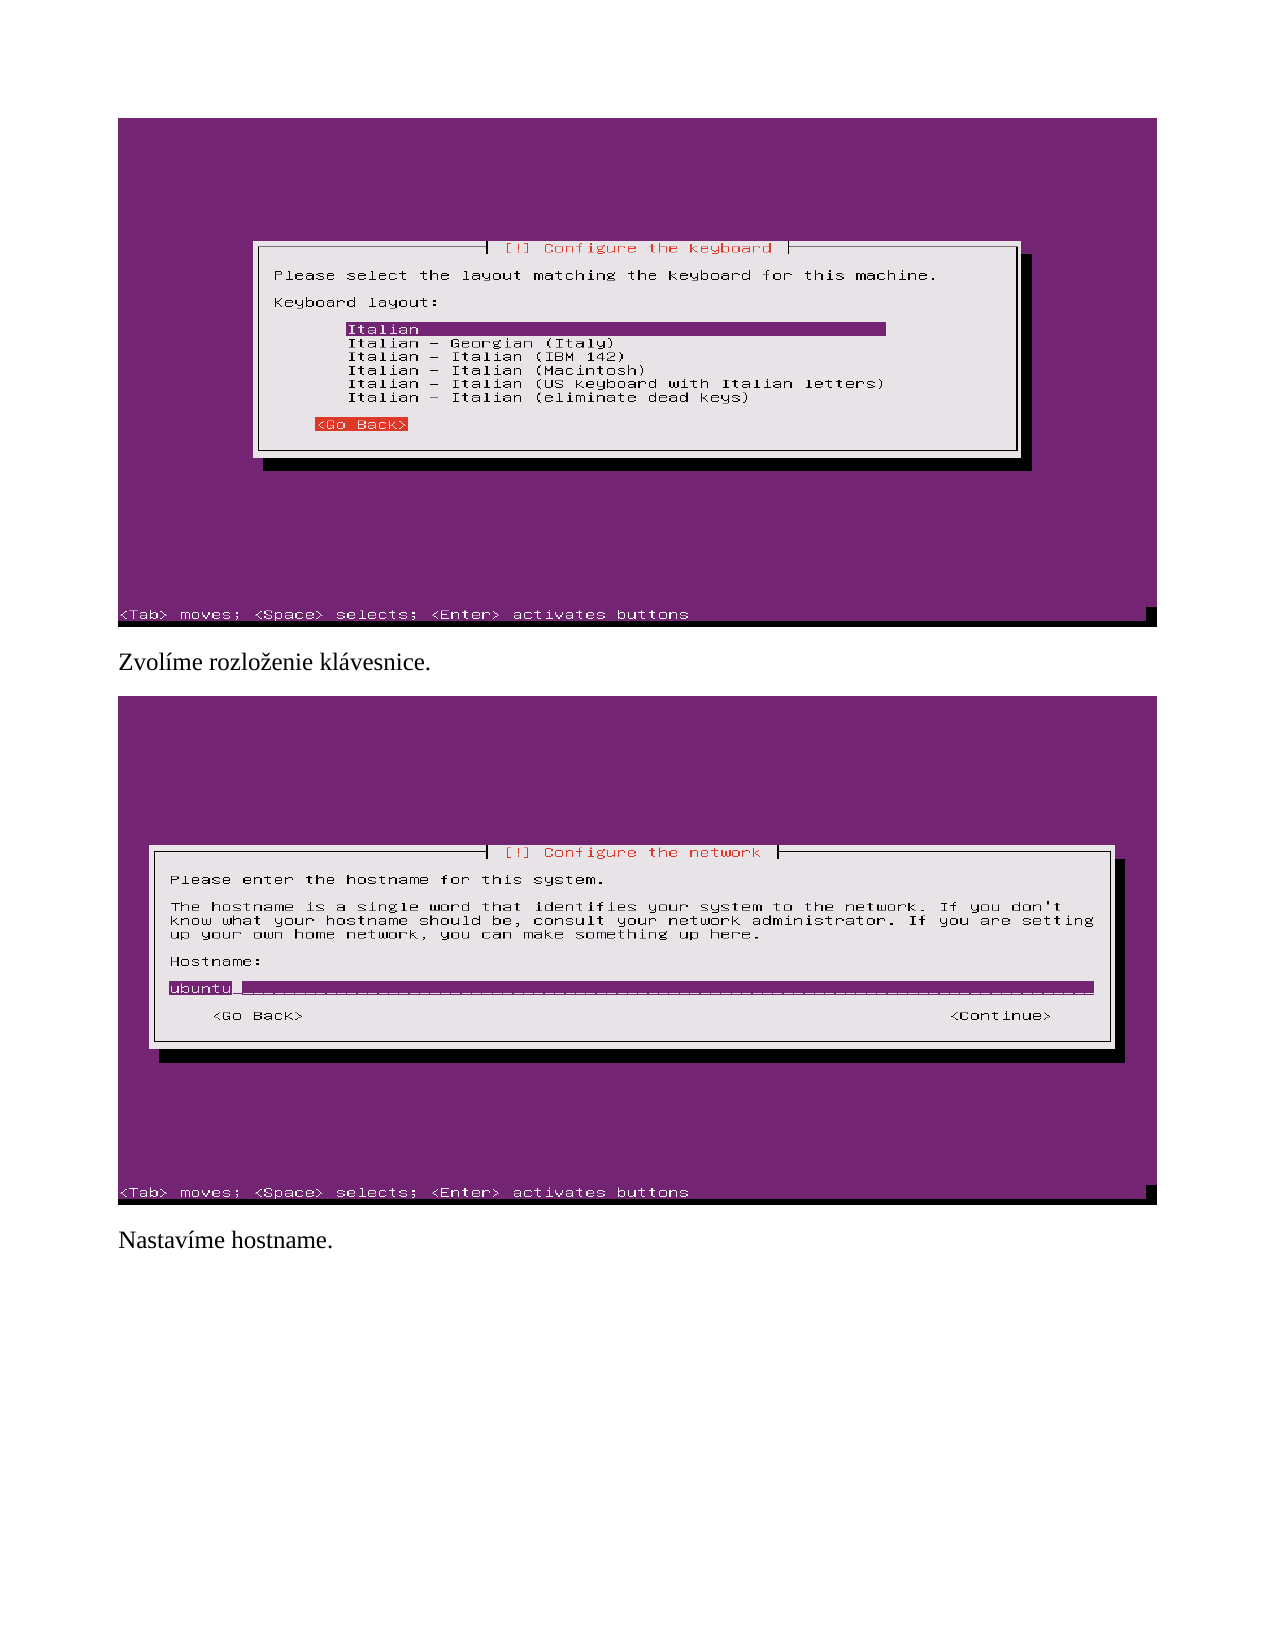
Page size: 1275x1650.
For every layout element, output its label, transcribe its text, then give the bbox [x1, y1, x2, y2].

text Nastavíme hostname. [118, 1225, 1157, 1254]
picture [118, 118, 1157, 627]
picture [118, 696, 1157, 1205]
text Zvolíme rozloženie klávesnice. [118, 647, 1157, 676]
